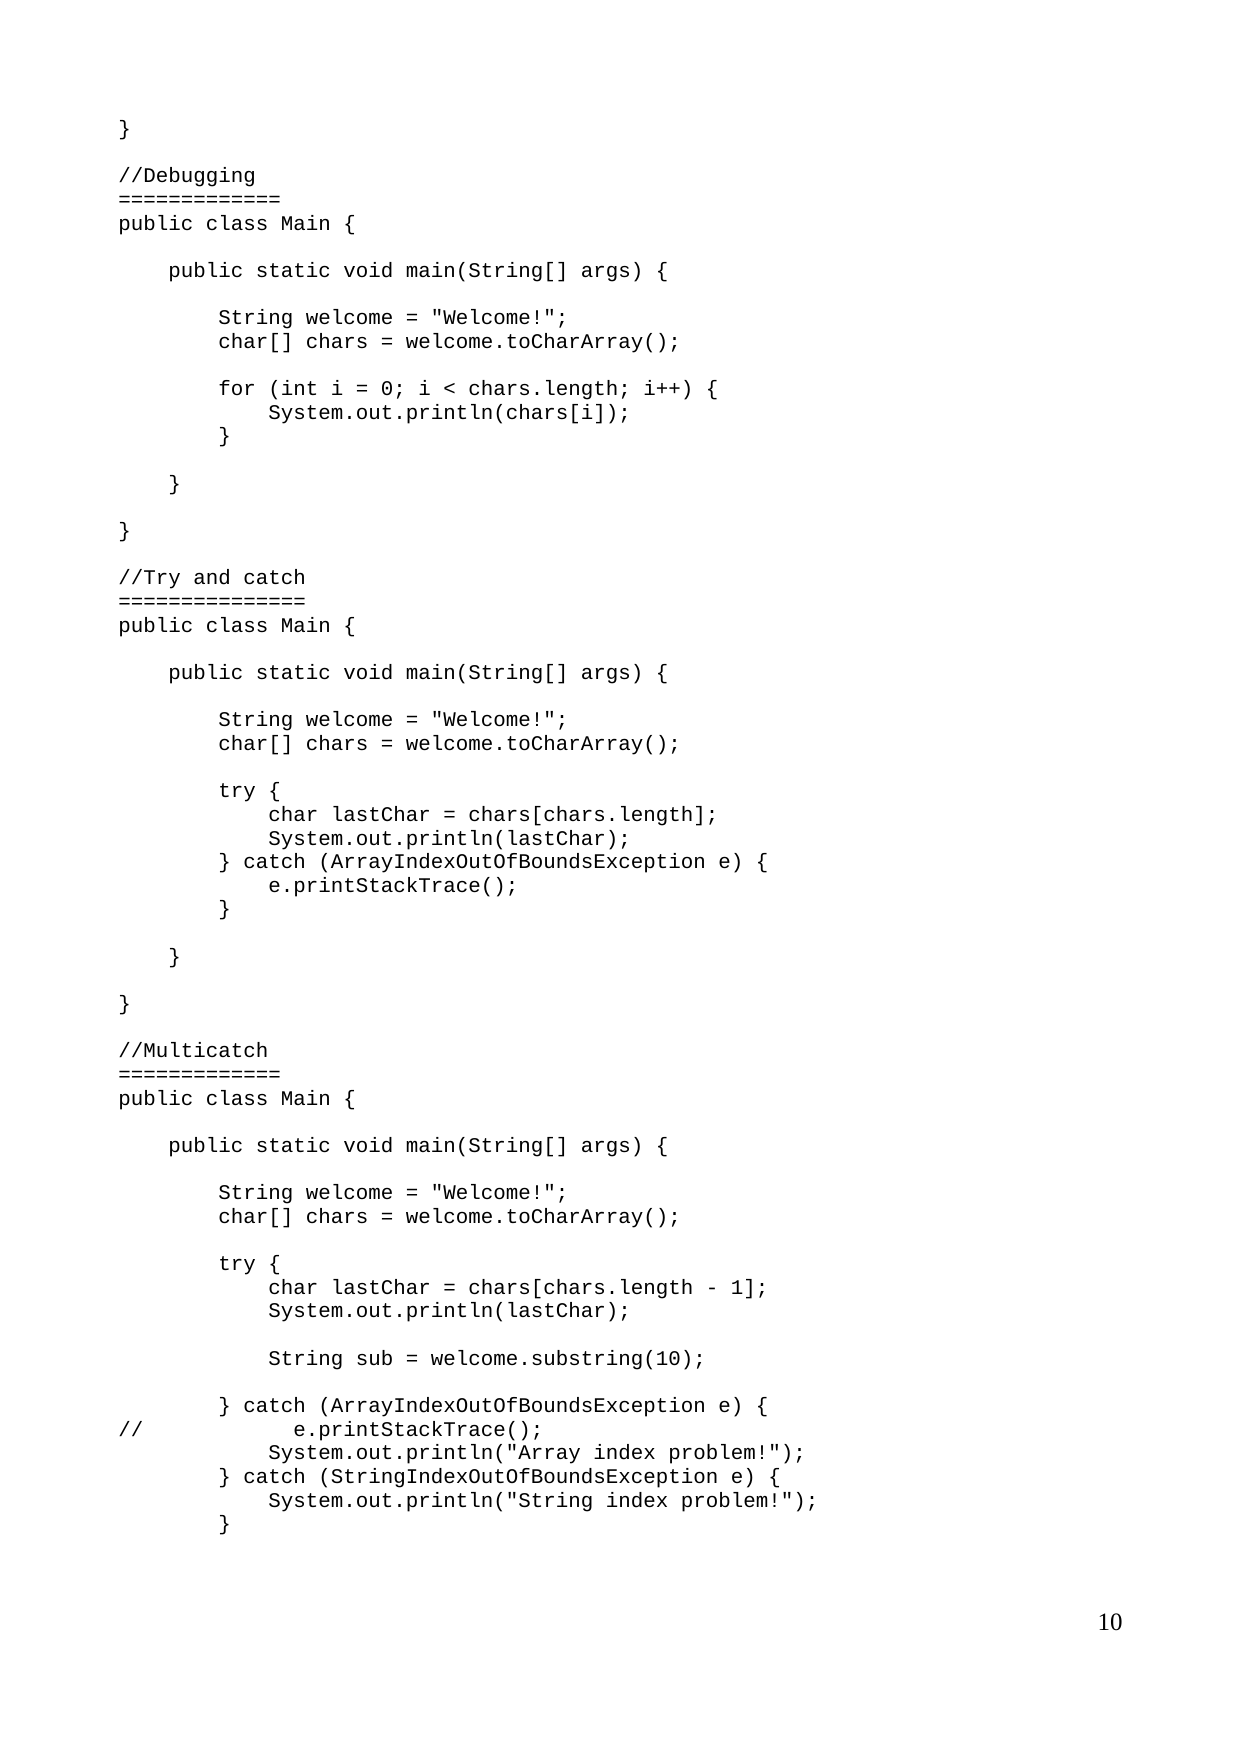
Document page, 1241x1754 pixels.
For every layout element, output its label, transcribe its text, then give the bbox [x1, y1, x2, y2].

text } catch (StringIndexOutOfBoundsException e) { [118, 1466, 1122, 1489]
text public class Main { [118, 615, 1122, 638]
text //Try and catch [118, 567, 1122, 591]
text } [118, 993, 1122, 1017]
text System.out.println(lastChar); [118, 827, 1122, 851]
text public class Main { [118, 213, 1122, 236]
text char[] chars = welcome.toCharArray(); [118, 733, 1122, 757]
text String welcome = "Welcome!"; [118, 709, 1122, 733]
text e.printStackTrace(); [118, 875, 1122, 898]
text char lastChar = chars[chars.length]; [118, 804, 1122, 827]
text char[] chars = welcome.toCharArray(); [118, 331, 1122, 354]
text String sub = welcome.substring(10); [118, 1348, 1122, 1371]
text // e.printStackTrace(); [118, 1419, 1122, 1442]
text //Multicatch [118, 1040, 1122, 1064]
text char[] chars = welcome.toCharArray(); [118, 1206, 1122, 1229]
text public static void main(String[] args) { [118, 1135, 1122, 1158]
text } [118, 520, 1122, 544]
text } [118, 898, 1122, 922]
text for (int i = 0; i < chars.length; i++) { [118, 378, 1122, 402]
text =============== [118, 591, 1122, 615]
text public class Main { [118, 1088, 1122, 1111]
text } catch (ArrayIndexOutOfBoundsException e) { [118, 851, 1122, 875]
text } [118, 1513, 1122, 1537]
text System.out.println(chars[i]); [118, 402, 1122, 426]
text } [118, 946, 1122, 969]
text public static void main(String[] args) { [118, 260, 1122, 284]
text String welcome = "Welcome!"; [118, 1182, 1122, 1206]
text } [118, 118, 1122, 142]
text System.out.println("Array index problem!"); [118, 1442, 1122, 1466]
text System.out.println(lastChar); [118, 1300, 1122, 1324]
text String welcome = "Welcome!"; [118, 307, 1122, 331]
text } catch (ArrayIndexOutOfBoundsException e) { [118, 1395, 1122, 1419]
text ============= [118, 1064, 1122, 1088]
text //Debugging [118, 165, 1122, 189]
text ============= [118, 189, 1122, 213]
text } [118, 426, 1122, 449]
text try { [118, 1253, 1122, 1277]
text } [118, 473, 1122, 496]
text public static void main(String[] args) { [118, 662, 1122, 686]
text System.out.println("String index problem!"); [118, 1489, 1122, 1513]
text char lastChar = chars[chars.length - 1]; [118, 1277, 1122, 1300]
text try { [118, 780, 1122, 804]
